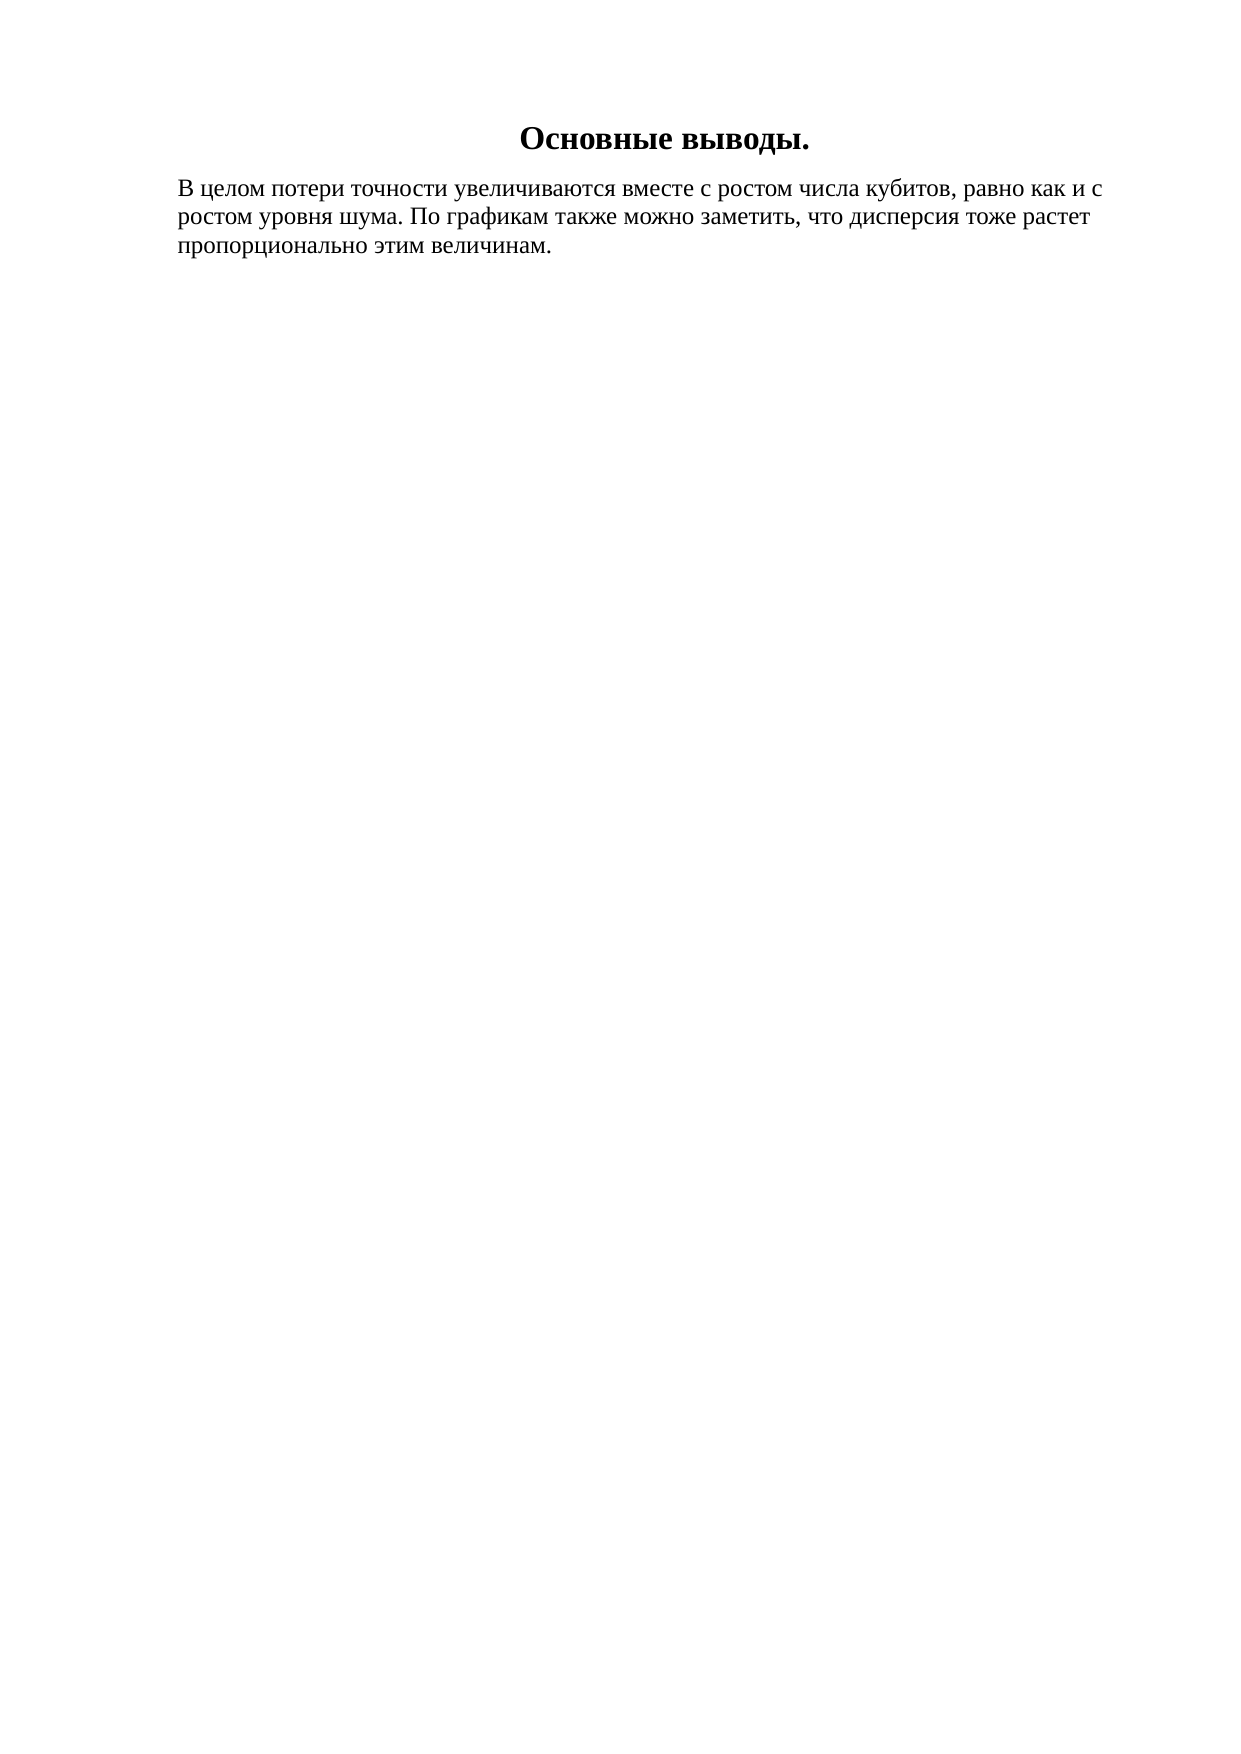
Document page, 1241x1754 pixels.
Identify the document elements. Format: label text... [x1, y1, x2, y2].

subtitle Основные выводы. [177, 118, 1152, 156]
text В целом потери точности увеличиваются вместе с ростом числа кубитов, равно как и с ростом уровня шума. По графикам также можно заметить, что дисперсия тоже растет пропорционально этим величинам. [177, 173, 1152, 259]
